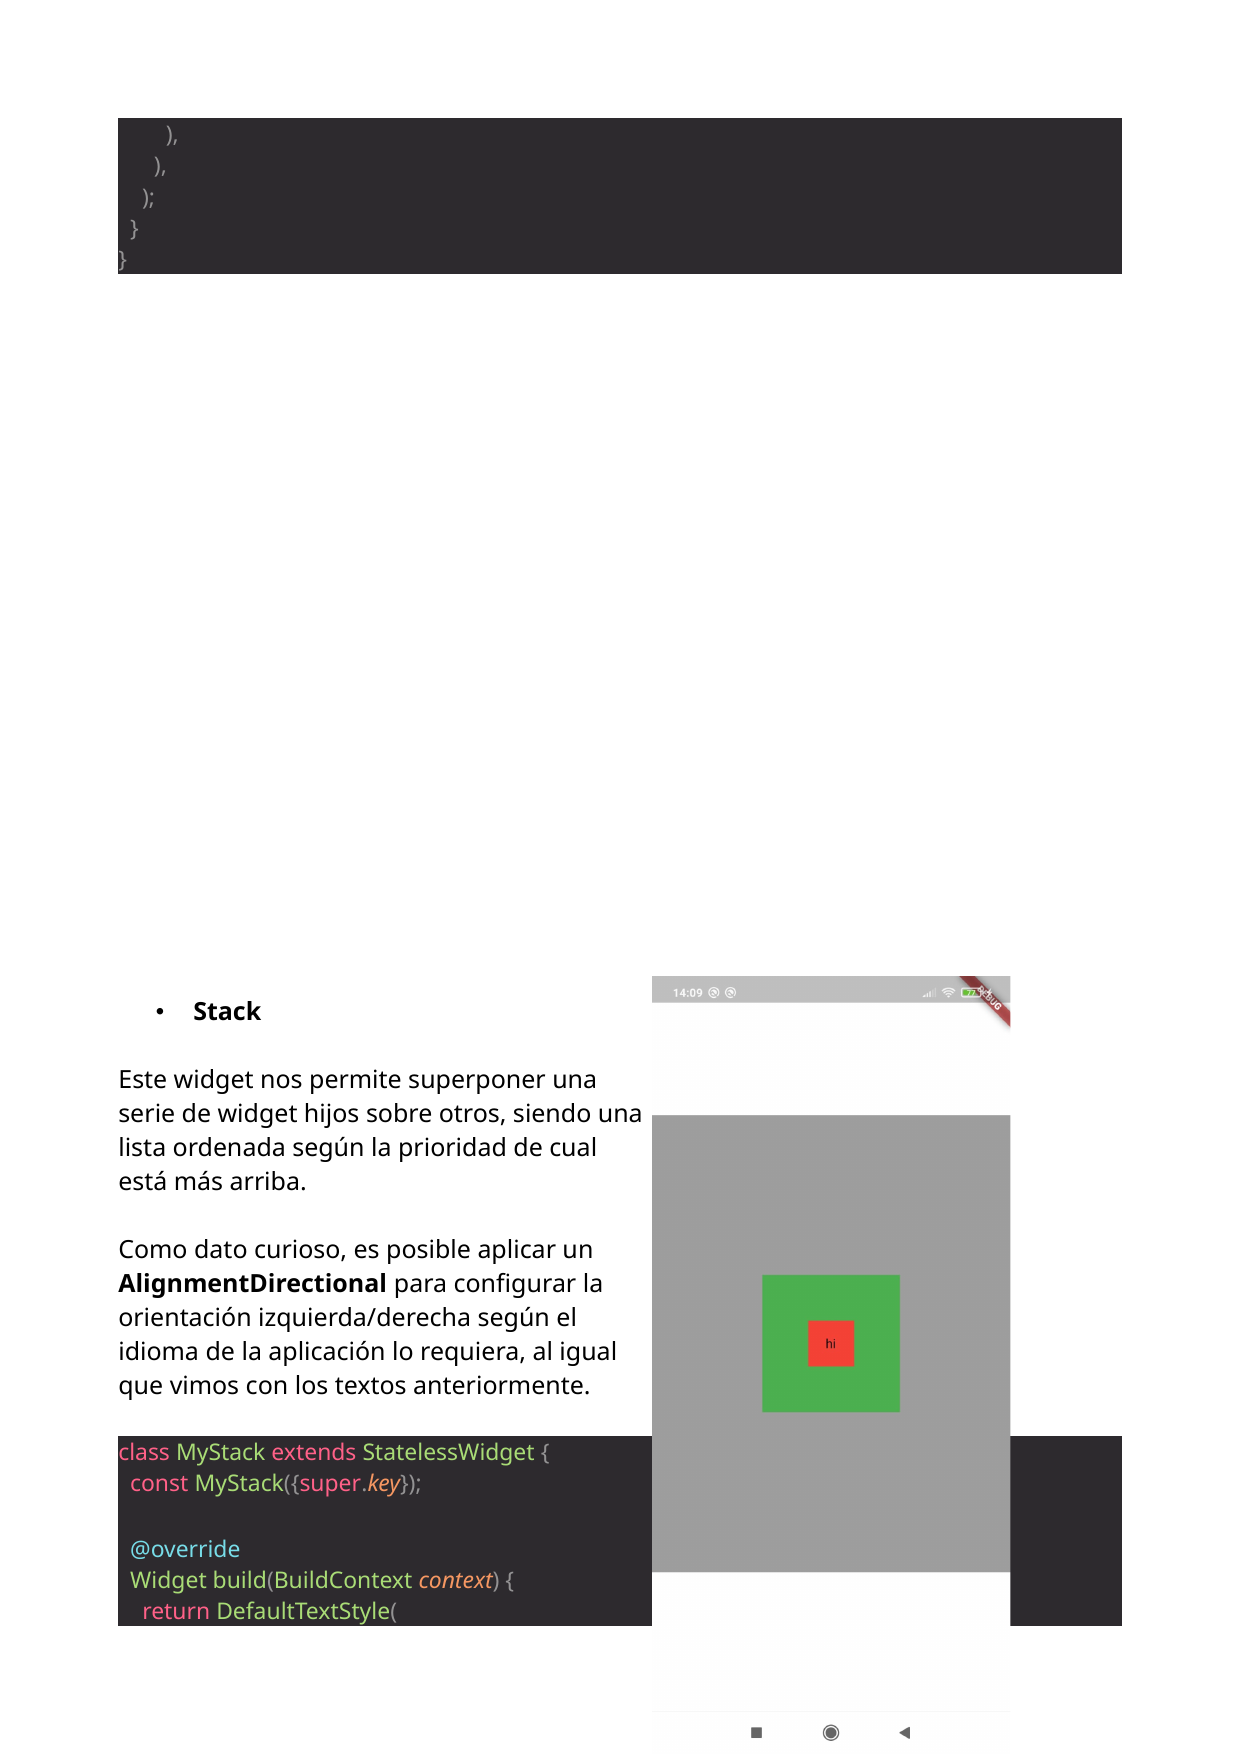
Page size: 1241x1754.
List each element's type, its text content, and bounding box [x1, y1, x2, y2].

text Como dato curioso, es posible aplicar un AlignmentDirectional para configurar la orientación izquierda/derecha según el idioma de la aplicación lo requiera, al igual que vimos con los textos anteriormente. [118, 1232, 652, 1402]
text [1011, 1061, 1122, 1197]
list [1011, 993, 1122, 1027]
text [1011, 1436, 1122, 1626]
text ), ), ); } } [118, 118, 1122, 274]
picture [652, 976, 1011, 1754]
list Stack [156, 993, 652, 1027]
text Este widget nos permite superponer una serie de widget hijos sobre otros, siendo una lista ordenada según la prioridad de cual está más arriba. [118, 1061, 652, 1197]
text [1011, 1232, 1122, 1402]
text class MyStack extends StatelessWidget { const MyStack({super.key}); @override Widget build(BuildContext context) { return DefaultTextStyle( [118, 1436, 652, 1626]
